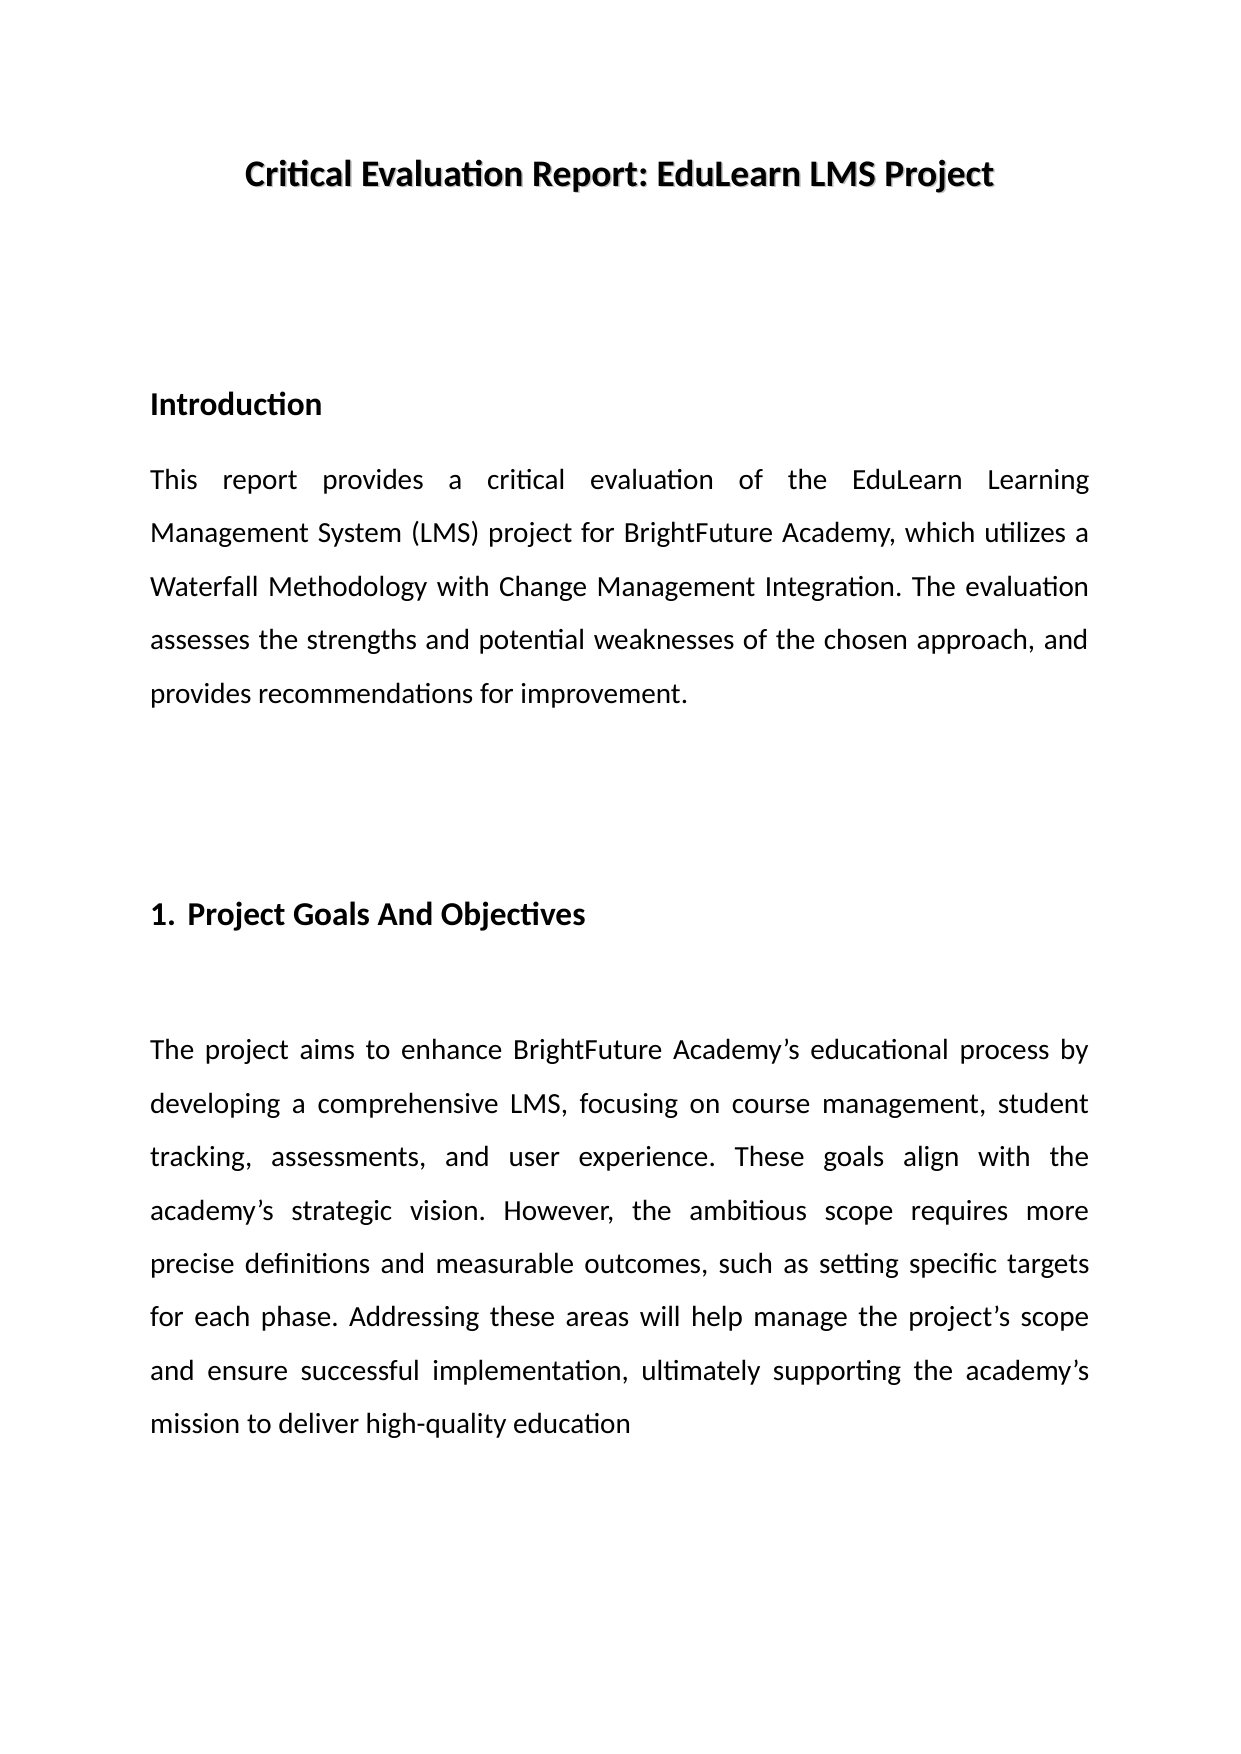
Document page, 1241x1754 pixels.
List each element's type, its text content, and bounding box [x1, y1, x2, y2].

text This report provides a critical evaluation of the EduLearn Learning Management System (LMS) project for BrightFuture Academy, which utilizes a Waterfall Methodology with Change Management Integration. The evaluation assesses the strengths and potential weaknesses of the chosen approach, and provides recommendations for improvement. [150, 461, 1090, 710]
text Introduction [150, 383, 1090, 424]
text Critical Evaluation Report: EduLearn LMS Project [150, 150, 1090, 196]
text The project aims to enhance BrightFuture Academy’s educational process by developing a comprehensive LMS, focusing on course management, student tracking, assessments, and user experience. These goals align with the academy’s strategic vision. However, the ambitious scope requires more precise definitions and measurable outcomes, such as setting specific targets for each phase. Addressing these areas will help manage the project’s scope and ensure successful implementation, ultimately supporting the academy’s mission to deliver high-quality education [150, 1031, 1090, 1441]
list Project Goals And Objectives [150, 893, 1090, 933]
